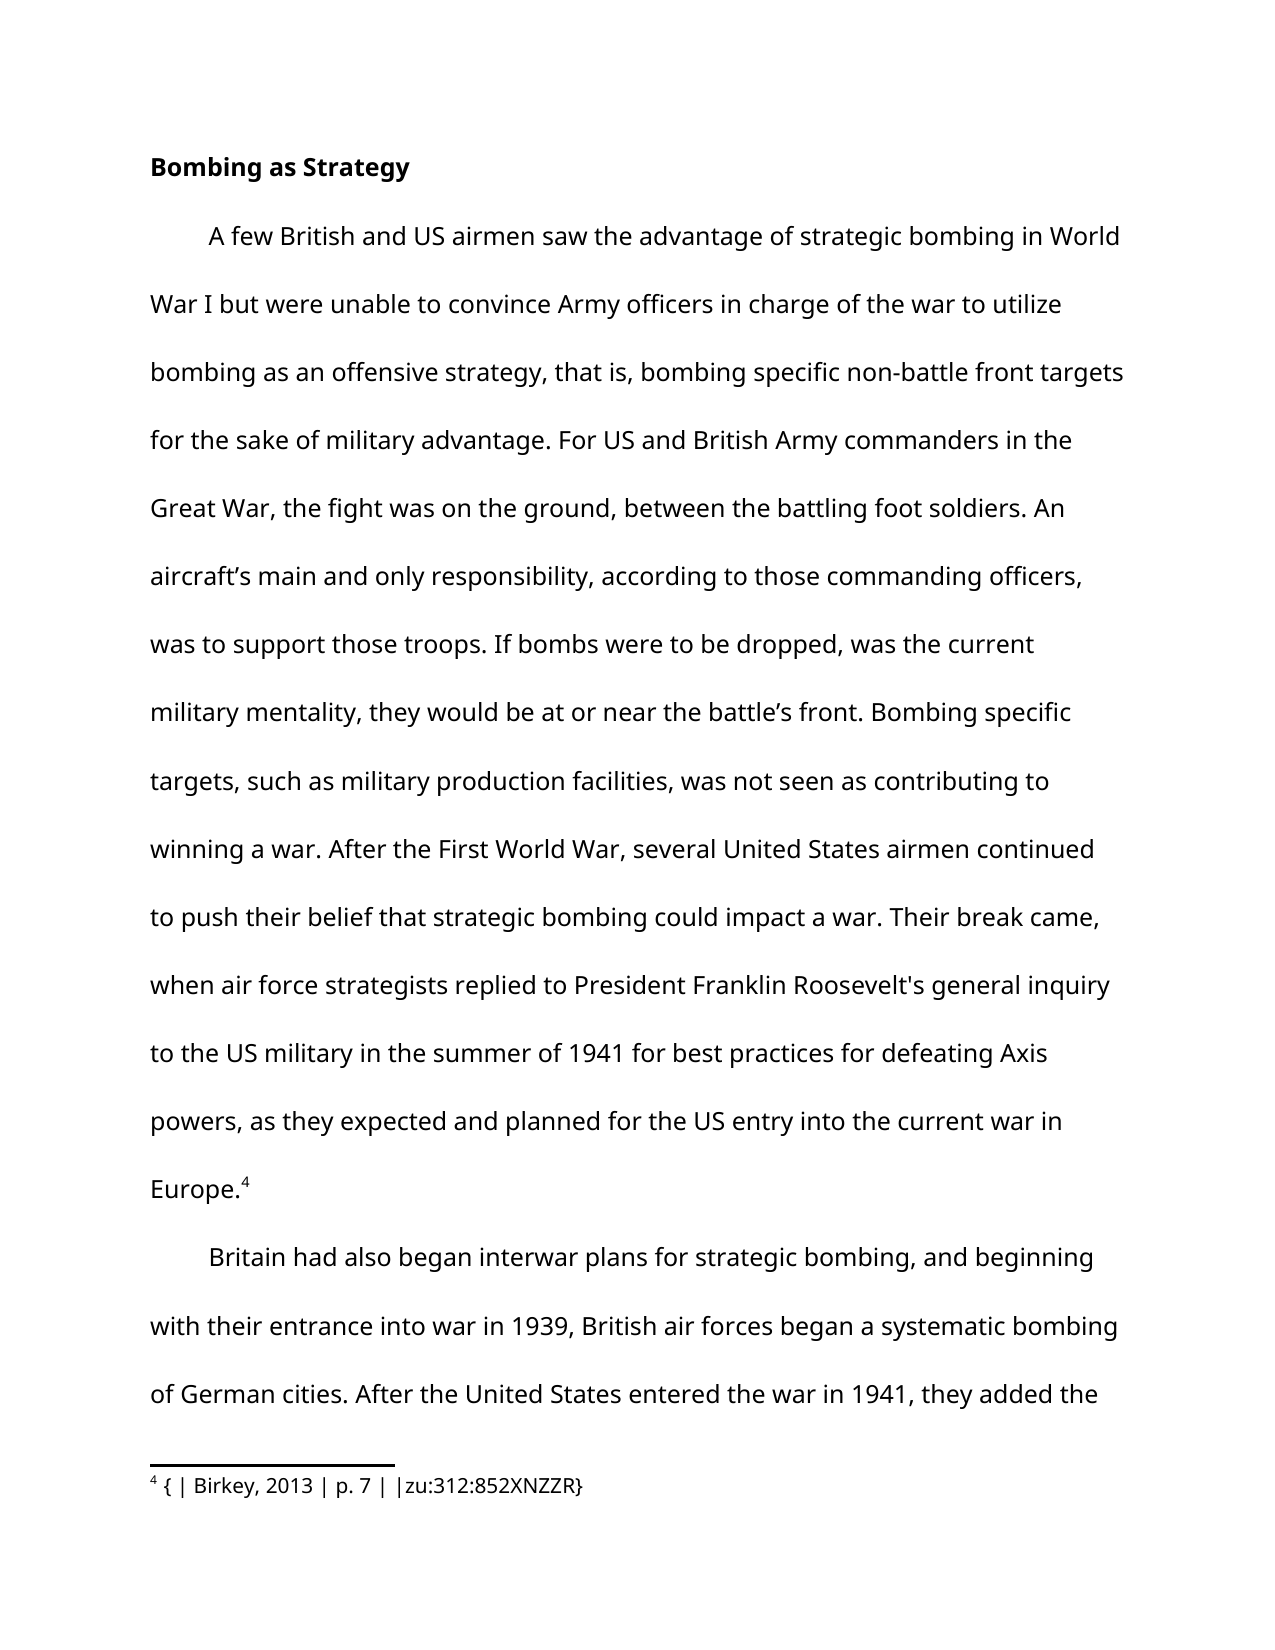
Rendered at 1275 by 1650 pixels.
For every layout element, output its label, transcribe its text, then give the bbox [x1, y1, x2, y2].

text Britain had also began interwar plans for strategic bombing, and beginning with their entrance into war in 1939, British air forces began a systematic bombing of German cities. After the United States entered the war in 1941, they added the [150, 1240, 1125, 1410]
text Bombing as Strategy [150, 150, 1125, 184]
text { | Birkey, 2013 | p. 7 | |zu:312:852XNZZR} [150, 1472, 1125, 1500]
text A few British and US airmen saw the advantage of strategic bombing in World War I but were unable to convince Army officers in charge of the war to utilize bombing as an offensive strategy, that is, bombing specific non-battle front targets for the sake of military advantage. For US and British Army commanders in the Great War, the fight was on the ground, between the battling foot soldiers. An aircraft’s main and only responsibility, according to those commanding officers, was to support those troops. If bombs were to be dropped, was the current military mentality, they would be at or near the battle’s front. Bombing specific targets, such as military production facilities, was not seen as contributing to winning a war. After the First World War, several United States airmen continued to push their belief that strategic bombing could impact a war. Their break came, when air force strategists replied to President Franklin Roosevelt's general inquiry to the US military in the summer of 1941 for best practices for defeating Axis powers, as they expected and planned for the US entry into the current war in Europe. [150, 218, 1125, 1206]
